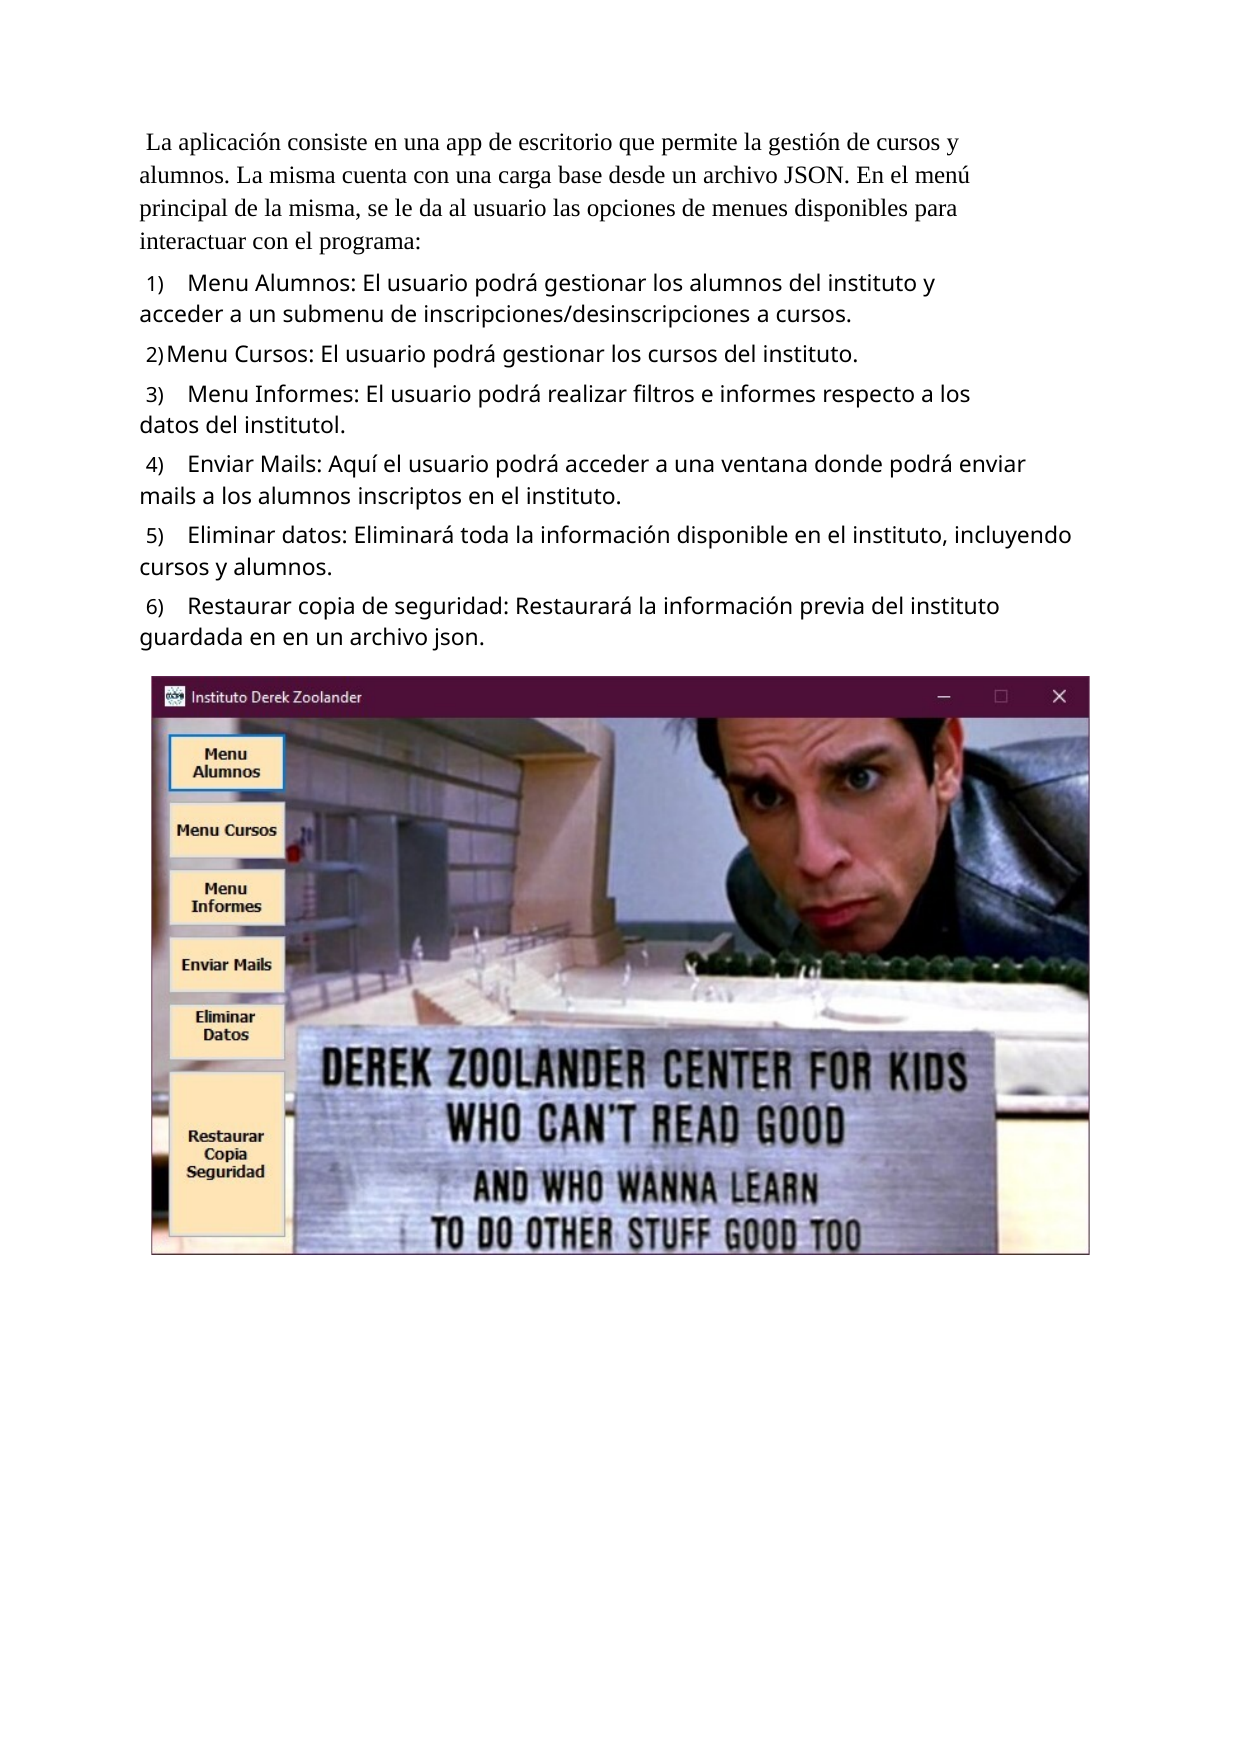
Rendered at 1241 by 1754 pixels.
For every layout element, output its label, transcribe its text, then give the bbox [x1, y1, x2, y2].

picture [151, 676, 1090, 1255]
list Eliminar datos: Eliminará toda la información disponible en el instituto, incluyendo cursos y alumnos. [139, 519, 1085, 582]
list Menu Alumnos: El usuario podrá gestionar los alumnos del instituto y acceder a un submenu de inscripciones/desinscripciones a cursos. [139, 267, 1025, 329]
list Restaurar copia de seguridad: Restaurará la información previa del instituto guardada en en un archivo json. [139, 590, 1086, 653]
list Enviar Mails: Aquí el usuario podrá acceder a una ventana donde podrá enviar mails a los alumnos inscriptos en el instituto. [139, 448, 1062, 511]
list Menu Cursos: El usuario podrá gestionar los cursos del instituto. [146, 338, 1122, 369]
text La aplicación consiste en una app de escritorio que permite la gestión de cursos y alumnos. La misma cuenta con una carga base desde un archivo JSON. En el menú principal de la misma, se le da al usuario las opciones de menues disponibles para interactuar con el programa: [139, 127, 1017, 254]
list Menu Informes: El usuario podrá realizar filtros e informes respecto a los datos del institutol. [139, 378, 1021, 440]
